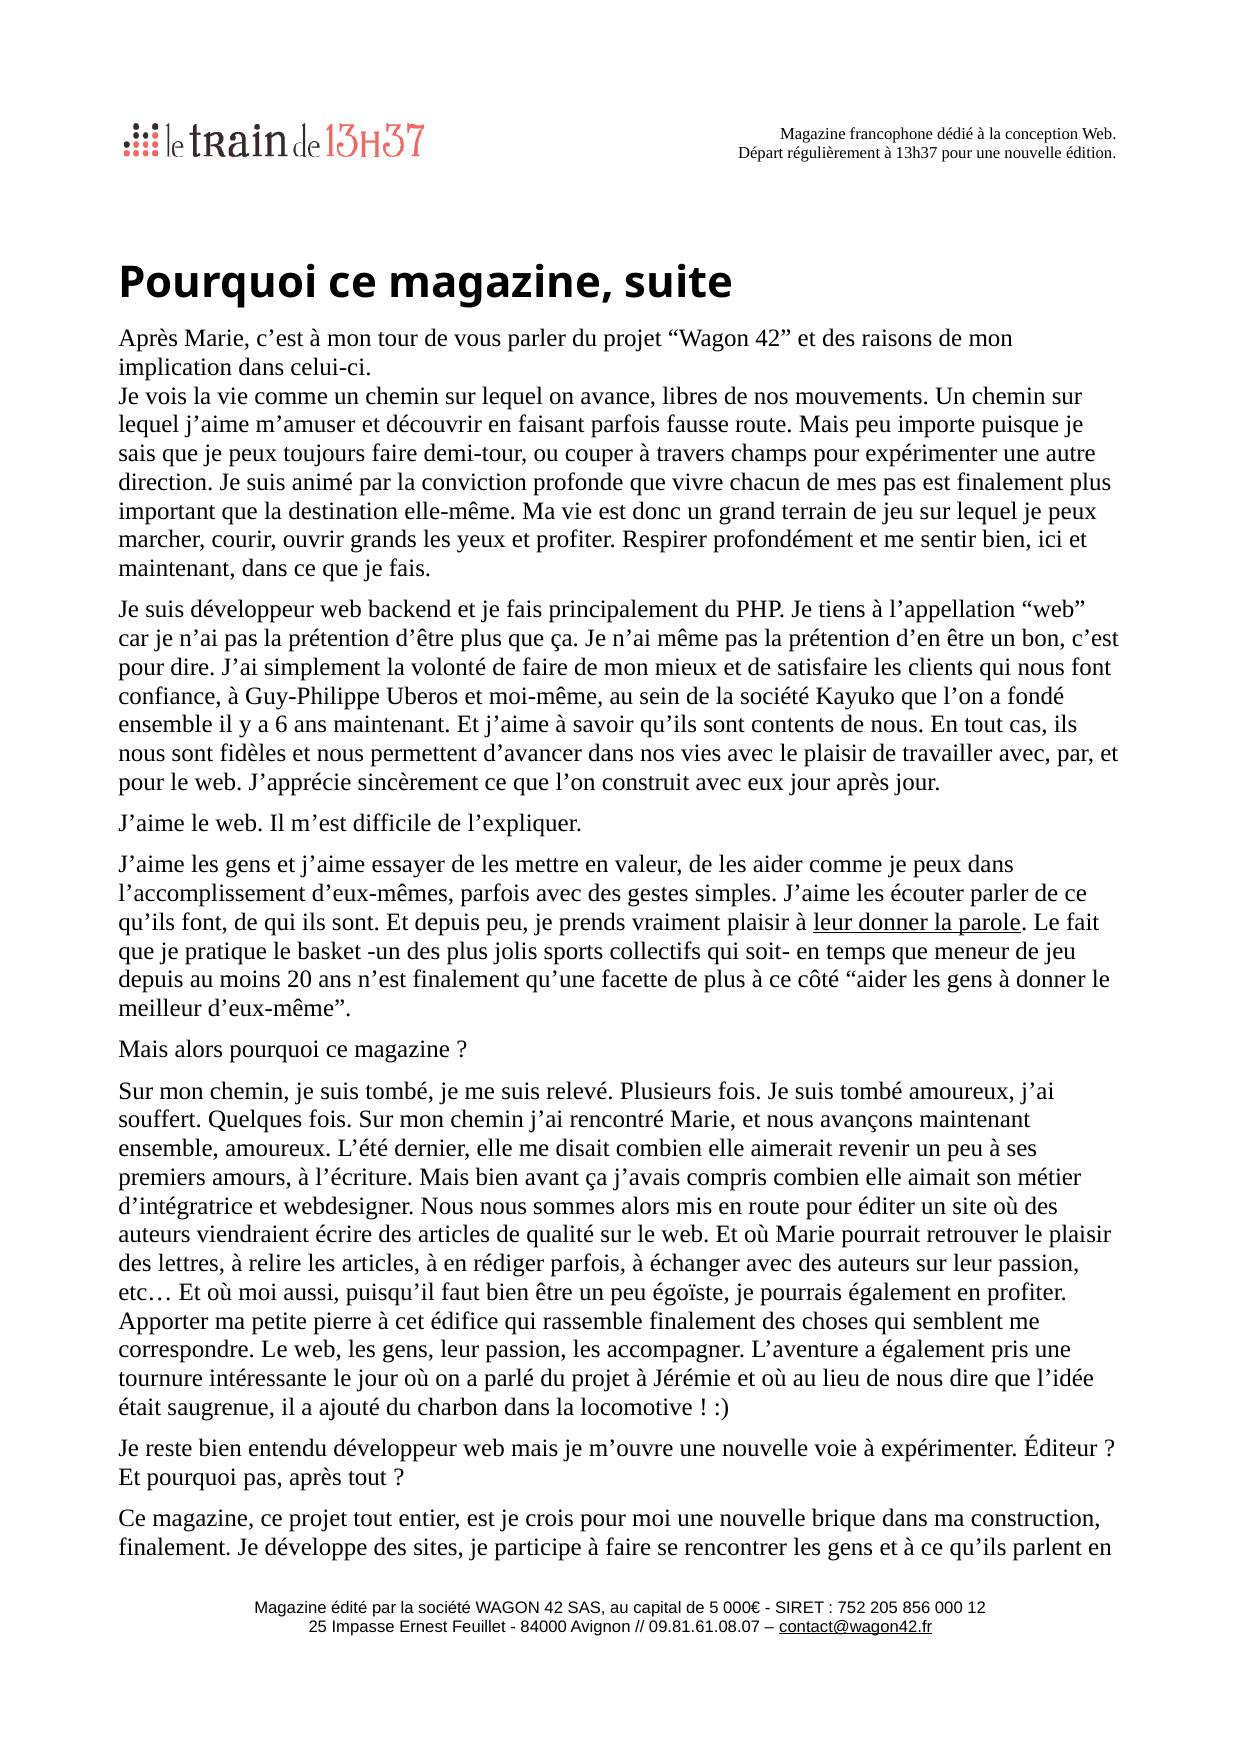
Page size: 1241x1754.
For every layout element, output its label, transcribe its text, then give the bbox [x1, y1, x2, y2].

text Je reste bien entendu développeur web mais je m’ouvre une nouvelle voie à expérimenter. Éditeur ? Et pourquoi pas, après tout ? [118, 1433, 1122, 1491]
text Ce magazine, ce projet tout entier, est je crois pour moi une nouvelle brique dans ma construction, finalement. Je développe des sites, je participe à faire se rencontrer les gens et à ce qu’ils parlent en [118, 1503, 1122, 1561]
text Après Marie, c’est à mon tour de vous parler du projet “Wagon 42” et des raisons de mon implication dans celui-ci. [118, 323, 1122, 381]
text Sur mon chemin, je suis tombé, je me suis relevé. Plusieurs fois. Je suis tombé amoureux, j’ai souffert. Quelques fois. Sur mon chemin j’ai rencontré Marie, et nous avançons maintenant ensemble, amoureux. L’été dernier, elle me disait combien elle aimerait revenir un peu à ses premiers amours, à l’écriture. Mais bien avant ça j’avais compris combien elle aimait son métier d’intégratrice et webdesigner. Nous nous sommes alors mis en route pour éditer un site où des auteurs viendraient écrire des articles de qualité sur le web. Et où Marie pourrait retrouver le plaisir des lettres, à relire les articles, à en rédiger parfois, à échanger avec des auteurs sur leur passion, etc… Et où moi aussi, puisqu’il faut bien être un peu égoïste, je pourrais également en profiter. Apporter ma petite pierre à cet édifice qui rassemble finalement des choses qui semblent me correspondre. Le web, les gens, leur passion, les accompagner. L’aventure a également pris une tournure intéressante le jour où on a parlé du projet à Jérémie et où au lieu de nous dire que l’idée était saugrenue, il a ajouté du charbon dans la locomotive ! :) [118, 1076, 1122, 1421]
text Je suis développeur web backend et je fais principalement du PHP. Je tiens à l’appellation “web” car je n’ai pas la prétention d’être plus que ça. Je n’ai même pas la prétention d’en être un bon, c’est pour dire. J’ai simplement la volonté de faire de mon mieux et de satisfaire les clients qui nous font confiance, à Guy-Philippe Uberos et moi-même, au sein de la société Kayuko que l’on a fondé ensemble il y a 6 ans maintenant. Et j’aime à savoir qu’ils sont contents de nous. En tout cas, ils nous sont fidèles et nous permettent d’avancer dans nos vies avec le plaisir de travailler avec, par, et pour le web. J’apprécie sincèrement ce que l’on construit avec eux jour après jour. [118, 594, 1122, 796]
subtitle Pourquoi ce magazine, suite [118, 251, 1122, 311]
text J’aime les gens et j’aime essayer de les mettre en valeur, de les aider comme je peux dans l’accomplissement d’eux-mêmes, parfois avec des gestes simples. J’aime les écouter parler de ce qu’ils font, de qui ils sont. Et depuis peu, je prends vraiment plaisir à leur donner la parole. Le fait que je pratique le basket -un des plus jolis sports collectifs qui soit- en temps que meneur de jeu depuis au moins 20 ans n’est finalement qu’une facette de plus à ce côté “aider les gens à donner le meilleur d’eux-même”. [118, 849, 1122, 1022]
text Je vois la vie comme un chemin sur lequel on avance, libres de nos mouvements. Un chemin sur lequel j’aime m’amuser et découvrir en faisant parfois fausse route. Mais peu importe puisque je sais que je peux toujours faire demi-tour, ou couper à travers champs pour expérimenter une autre direction. Je suis animé par la conviction profonde que vivre chacun de mes pas est finalement plus important que la destination elle-même. Ma vie est donc un grand terrain de jeu sur lequel je peux marcher, courir, ouvrir grands les yeux et profiter. Respirer profondément et me sentir bien, ici et maintenant, dans ce que je fais. [118, 381, 1122, 582]
picture [123, 123, 425, 157]
text J’aime le web. Il m’est difficile de l’expliquer. [118, 808, 1122, 837]
text Mais alors pourquoi ce magazine ? [118, 1034, 1122, 1063]
